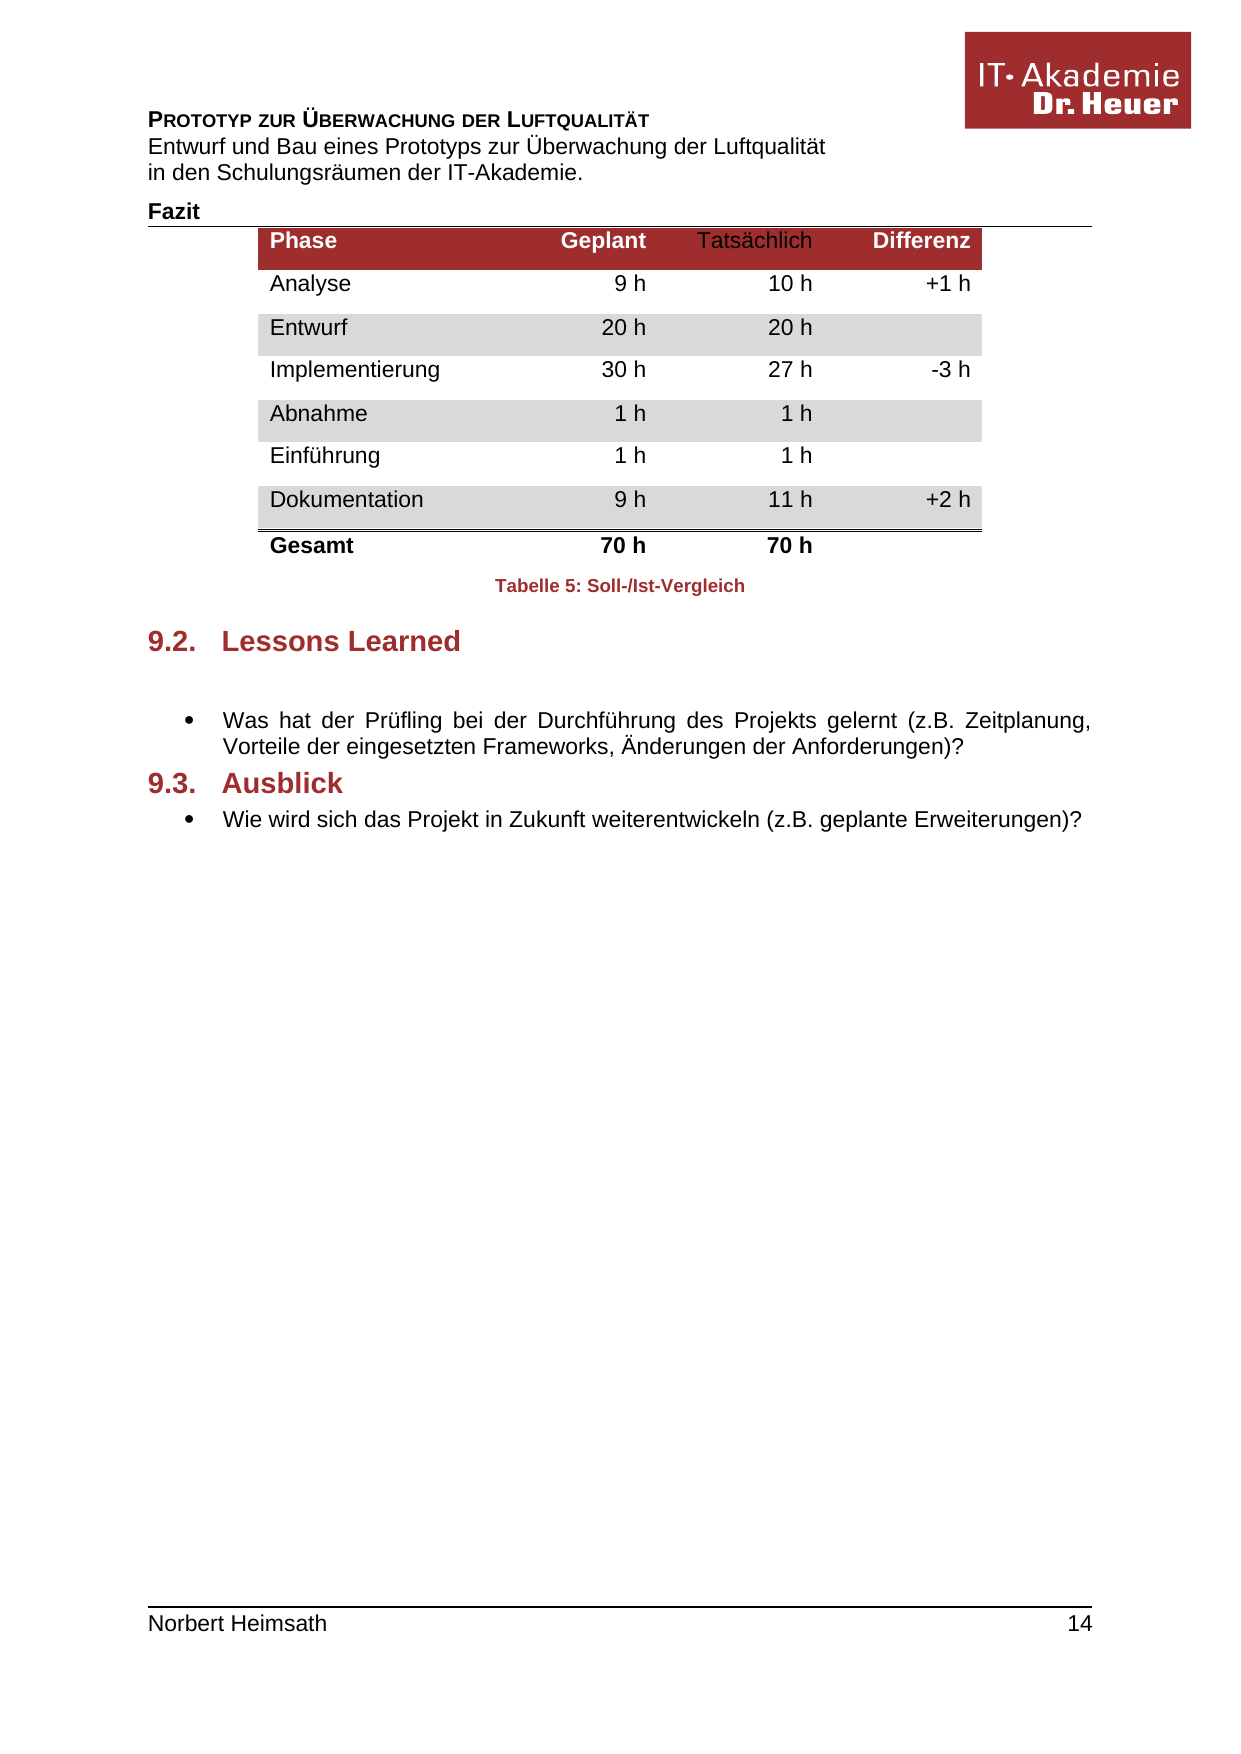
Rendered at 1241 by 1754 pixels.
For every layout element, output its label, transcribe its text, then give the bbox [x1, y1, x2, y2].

table_cell +1 h [824, 270, 982, 313]
subtitle Ausblick [148, 766, 1092, 799]
table_cell +2 h [824, 486, 982, 528]
subtitle Lessons Learned [148, 623, 1092, 657]
table_cell 1 h [480, 400, 657, 442]
table_cell 11 h [657, 486, 824, 528]
table_cell Analyse [258, 270, 480, 313]
table_cell Abnahme [258, 400, 480, 442]
table_cell Gesamt [258, 532, 480, 575]
table_cell [824, 400, 982, 442]
table_cell 1 h [657, 443, 824, 486]
table_cell Einführung [258, 443, 480, 486]
table_cell 10 h [657, 270, 824, 313]
table_cell 9 h [480, 486, 657, 528]
table_cell [824, 532, 982, 575]
table_cell -3 h [824, 356, 982, 399]
table_header Phase [258, 228, 480, 270]
table_header Tatsächlich [657, 228, 824, 270]
table_cell [824, 443, 982, 486]
table_header Geplant [480, 228, 657, 270]
table_cell 1 h [480, 443, 657, 486]
table_cell [824, 314, 982, 356]
table_cell 70 h [480, 532, 657, 575]
table_cell 30 h [480, 356, 657, 399]
table_cell 70 h [657, 532, 824, 575]
list Wie wird sich das Projekt in Zukunft weiterentwickeln (z.B. geplante Erweiterungen)? [185, 806, 1092, 832]
table_cell 20 h [657, 314, 824, 356]
table_cell Dokumentation [258, 486, 480, 528]
table_cell Entwurf [258, 314, 480, 356]
table_cell 27 h [657, 356, 824, 399]
table_cell 9 h [480, 270, 657, 313]
table_header Differenz [824, 228, 982, 270]
table_cell Implementierung [258, 356, 480, 399]
table_cell 1 h [657, 400, 824, 442]
list Was hat der Prüfling bei der Durchführung des Projekts gelernt (z.B. Zeitplanung, Vorteile der eingesetzten Frameworks, Änderungen der Anforderungen)? [185, 707, 1092, 759]
table_cell 20 h [480, 314, 657, 356]
text Tabelle 5: Soll-/Ist-Vergleich [148, 575, 1092, 596]
